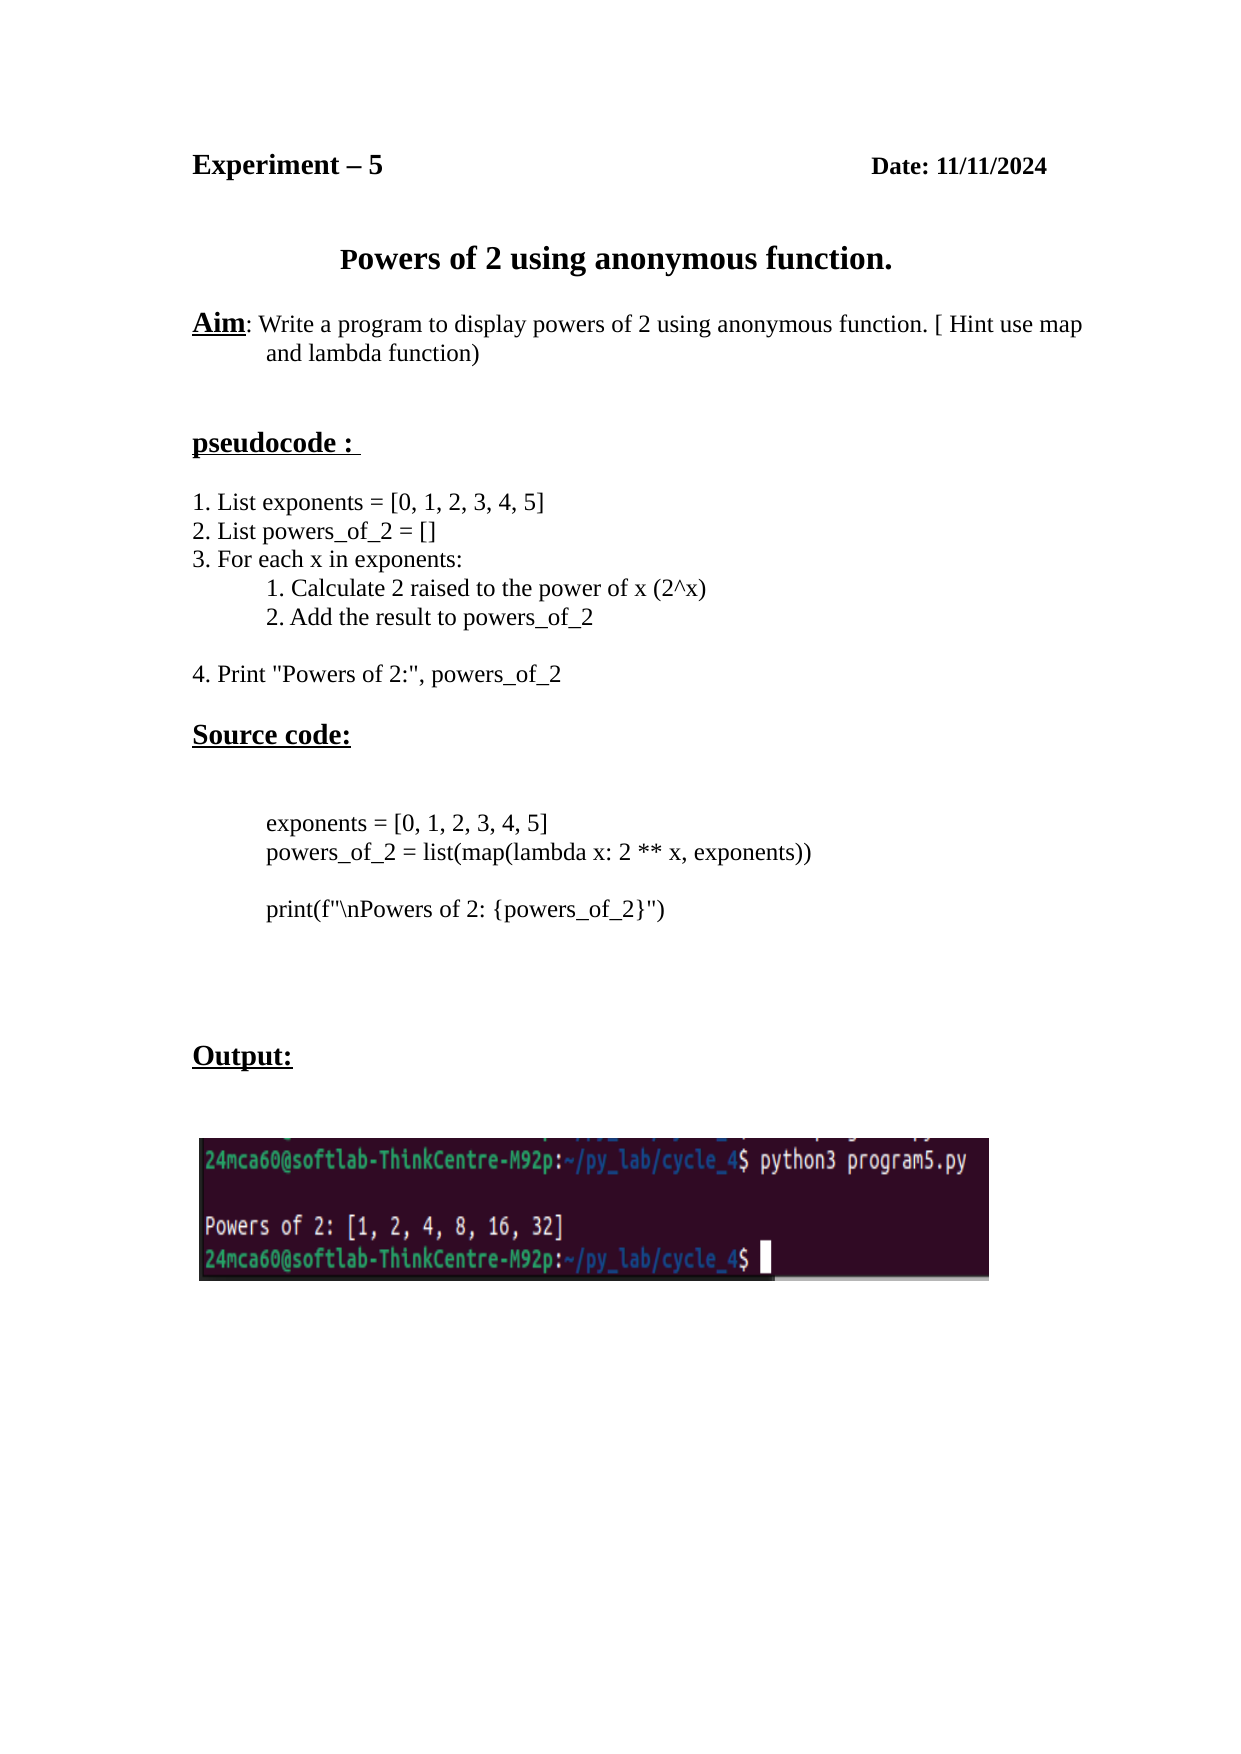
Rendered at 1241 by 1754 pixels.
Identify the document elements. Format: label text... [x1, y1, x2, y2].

text 3. For each x in exponents: [118, 544, 1122, 573]
text print(f"\nPowers of 2: {powers_of_2}") [118, 894, 1122, 923]
text Aim: Write a program to display powers of 2 using anonymous function. [ Hint use map and lambda function) [118, 305, 1122, 367]
text Source code: [118, 688, 1122, 751]
text Experiment – 5 Date: 11/11/2024 [118, 147, 1122, 209]
text 1. Calculate 2 raised to the power of x (2^x) [118, 573, 1122, 602]
text powers_of_2 = list(map(lambda x: 2 ** x, exponents)) [118, 837, 1122, 866]
text exponents = [0, 1, 2, 3, 4, 5] [118, 808, 1122, 837]
text 2. List powers_of_2 = [] [118, 516, 1122, 544]
text 1. List exponents = [0, 1, 2, 3, 4, 5] [118, 487, 1122, 516]
text 4. Print "Powers of 2:", powers_of_2 [118, 659, 1122, 688]
text pseudocode : [118, 425, 1122, 458]
text Powers of 2 using anonymous function. [118, 238, 1122, 276]
text 2. Add the result to powers_of_2 [118, 602, 1122, 631]
text Output: [118, 1038, 1122, 1072]
picture [199, 1138, 989, 1281]
